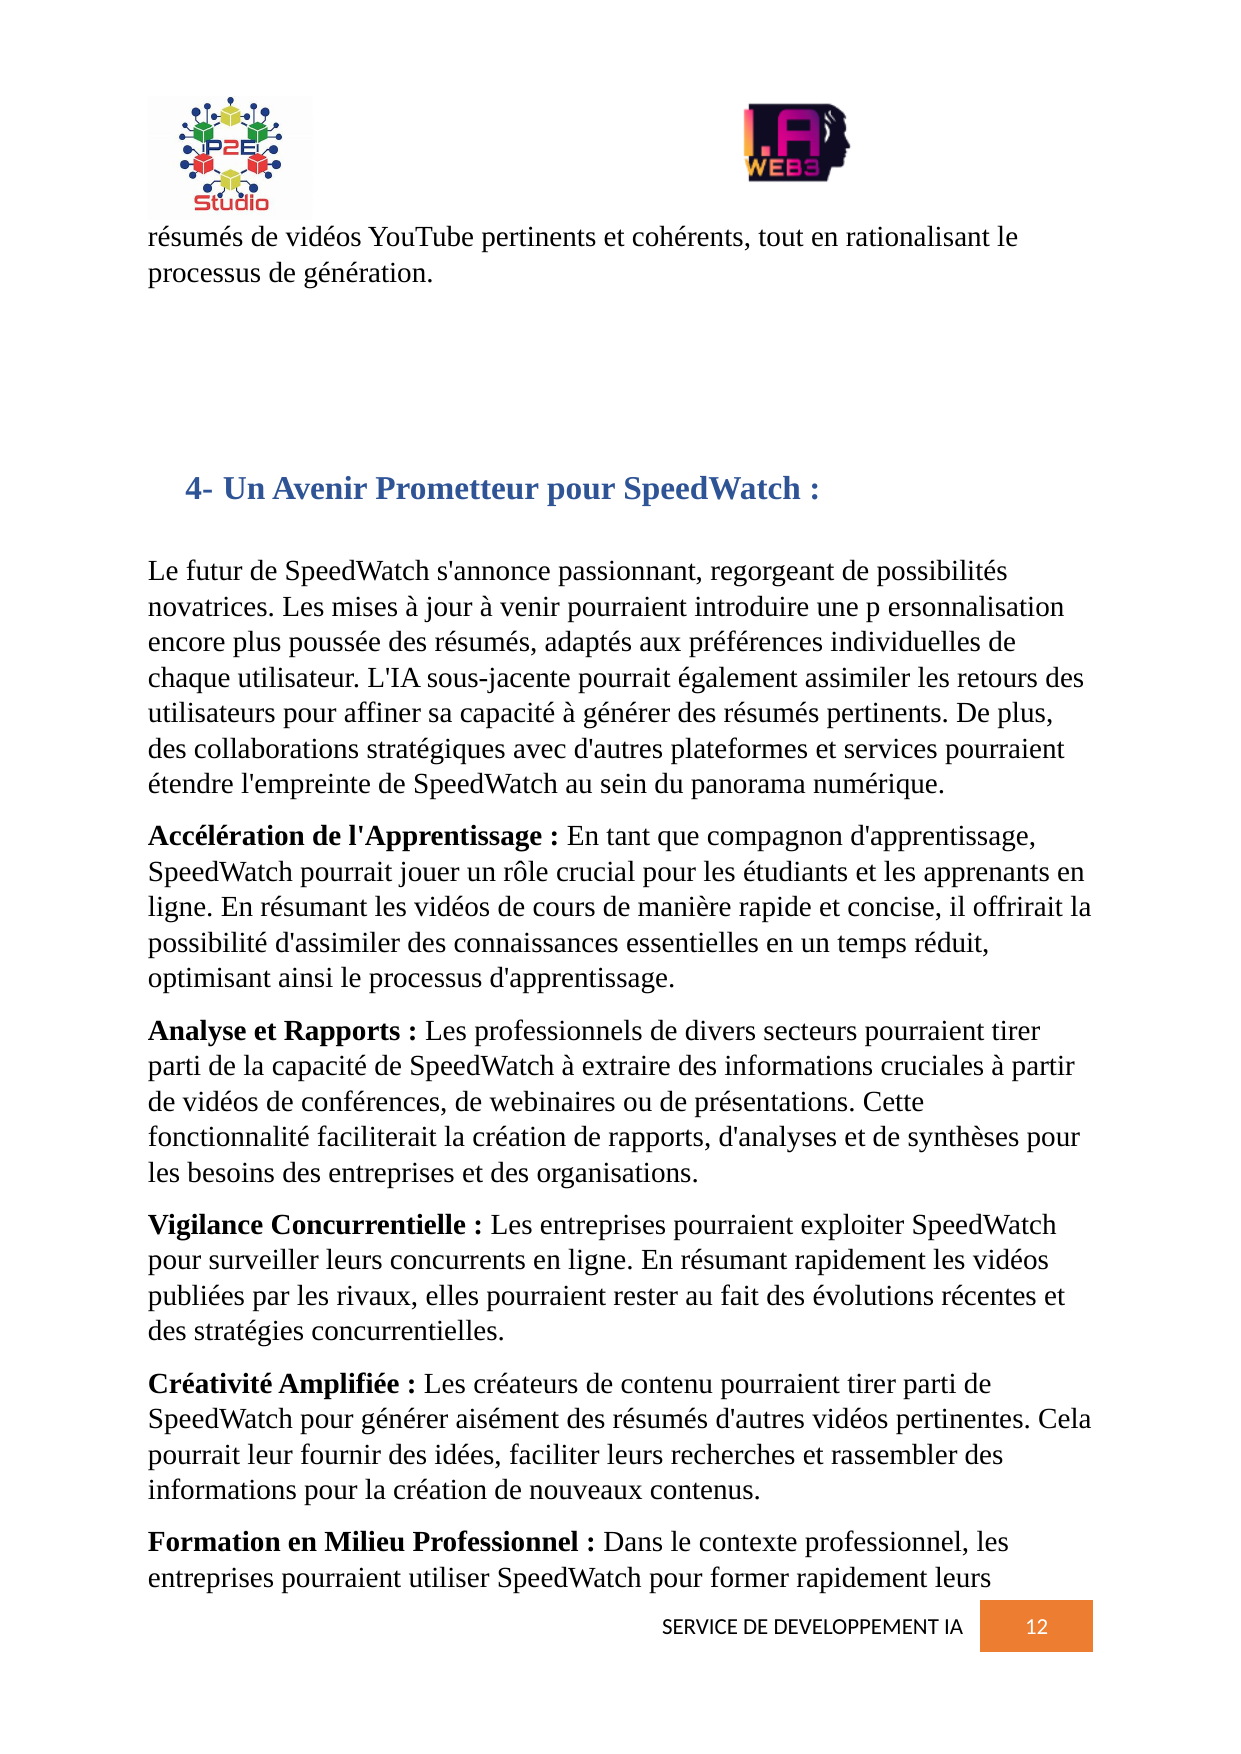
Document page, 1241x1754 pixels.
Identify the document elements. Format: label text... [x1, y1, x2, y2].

text Formation en Milieu Professionnel : Dans le contexte professionnel, les entreprises pourraient utiliser SpeedWatch pour former rapidement leurs [148, 1524, 1093, 1593]
text Analyse et Rapports : Les professionnels de divers secteurs pourraient tirer parti de la capacité de SpeedWatch à extraire des informations cruciales à partir de vidéos de conférences, de webinaires ou de présentations. Cette fonctionnalité faciliterait la création de rapports, d'analyses et de synthèses pour les besoins des entreprises et des organisations. [148, 1013, 1093, 1188]
text Créativité Amplifiée : Les créateurs de contenu pourraient tirer parti de SpeedWatch pour générer aisément des résumés d'autres vidéos pertinentes. Cela pourrait leur fournir des idées, faciliter leurs recherches et rassembler des informations pour la création de nouveaux contenus. [148, 1366, 1093, 1506]
text Le futur de SpeedWatch s'annonce passionnant, regorgeant de possibilités novatrices. Les mises à jour à venir pourraient introduire une p ersonnalisation encore plus poussée des résumés, adaptés aux préférences individuelles de chaque utilisateur. L'IA sous-jacente pourrait également assimiler les retours des utilisateurs pour affiner sa capacité à générer des résumés pertinents. De plus, des collaborations stratégiques avec d'autres plateformes et services pourraient étendre l'empreinte de SpeedWatch au sein du panorama numérique. [148, 553, 1093, 800]
text résumés de vidéos YouTube pertinents et cohérents, tout en rationalisant le processus de génération. [148, 219, 1093, 288]
list Un Avenir Prometteur pour SpeedWatch : [185, 468, 1093, 506]
text Vigilance Concurrentielle : Les entreprises pourraient exploiter SpeedWatch pour surveiller leurs concurrents en ligne. En résumant rapidement les vidéos publiées par les rivaux, elles pourraient rester au fait des évolutions récentes et des stratégies concurrentielles. [148, 1207, 1093, 1347]
text Accélération de l'Apprentissage : En tant que compagnon d'apprentissage, SpeedWatch pourrait jouer un rôle crucial pour les étudiants et les apprenants en ligne. En résumant les vidéos de cours de manière rapide et concise, il offrirait la possibilité d'assimiler des connaissances essentielles en un temps réduit, optimisant ainsi le processus d'apprentissage. [148, 818, 1093, 994]
